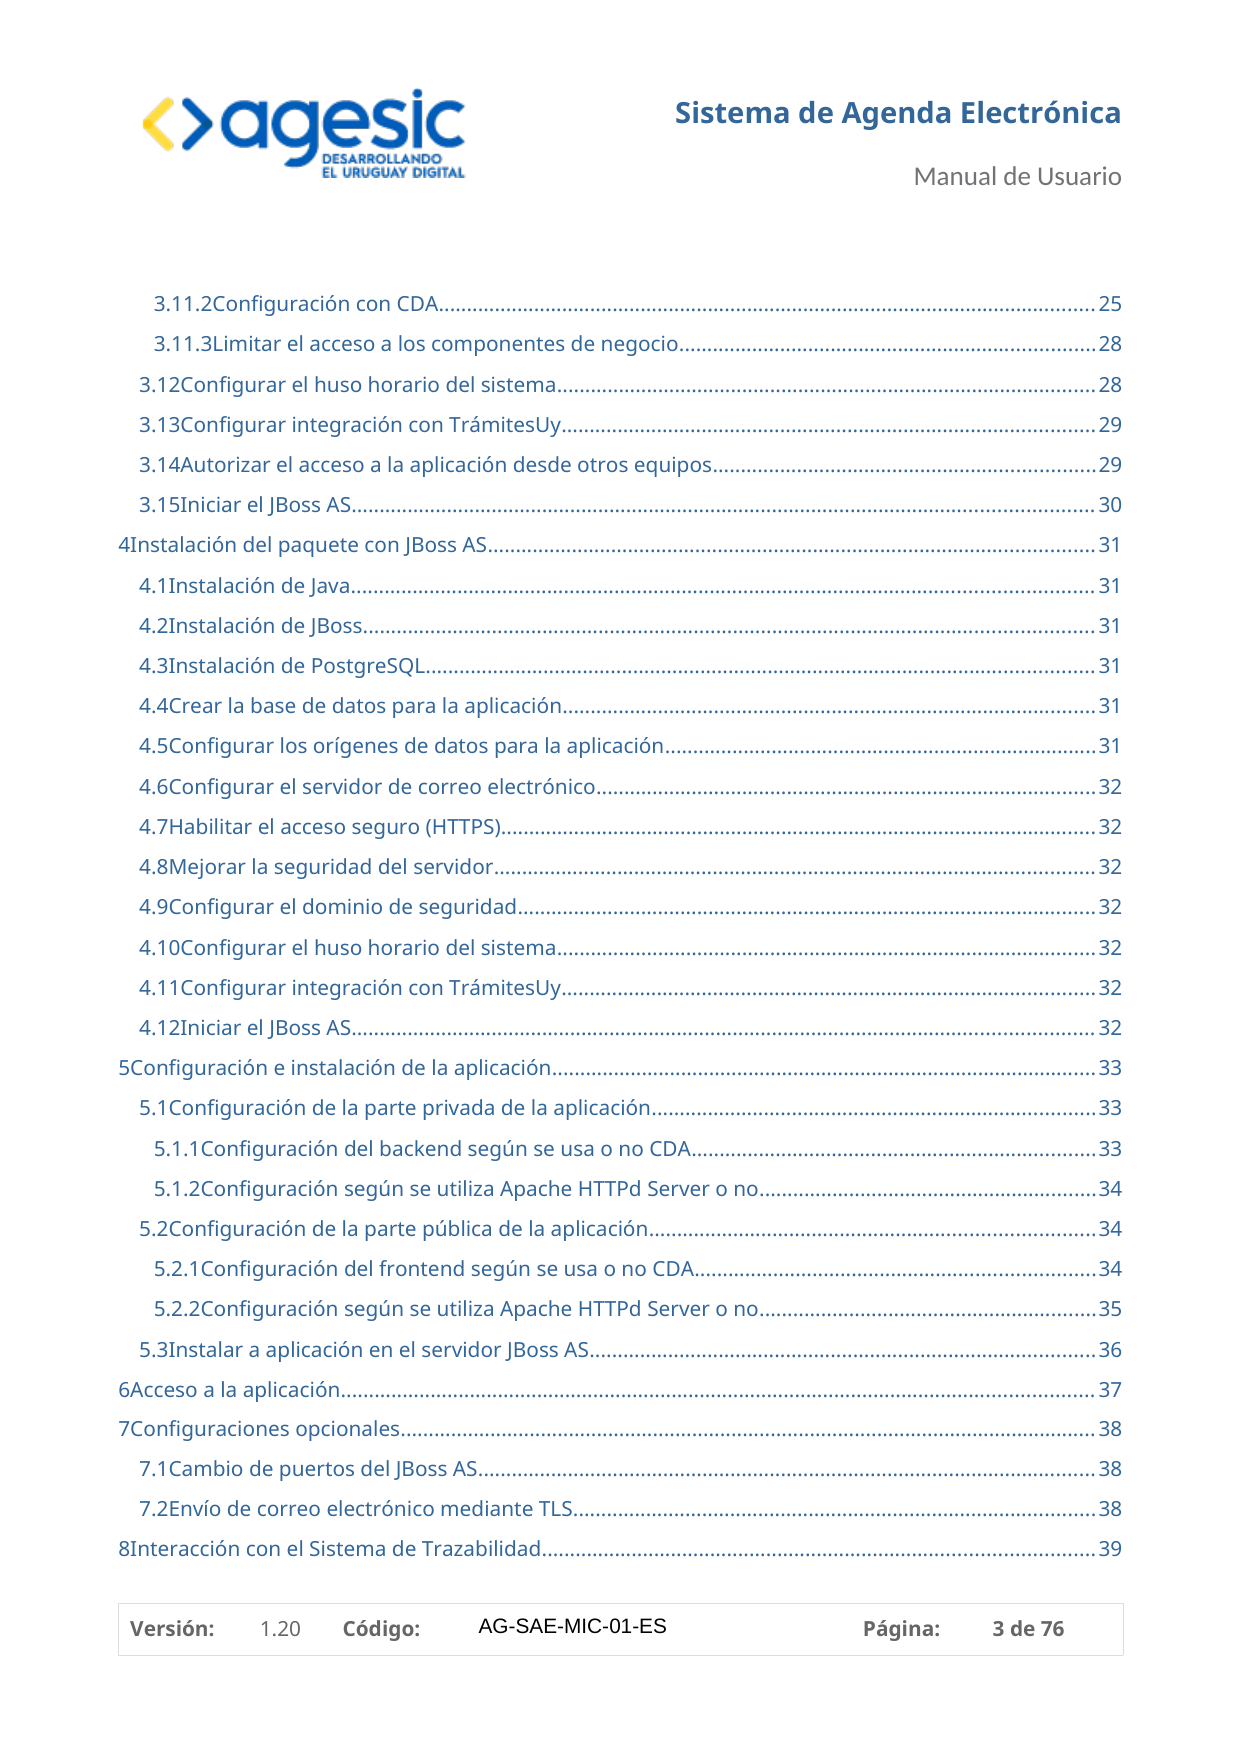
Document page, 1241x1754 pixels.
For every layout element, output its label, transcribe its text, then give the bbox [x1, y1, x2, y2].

text 7.1Cambio de puertos del JBoss AS 38 [139, 1454, 1122, 1482]
text 5Configuración e instalación de la aplicación 33 [118, 1053, 1122, 1082]
text 4.2Instalación de JBoss 31 [139, 611, 1122, 639]
text 3.12Configurar el huso horario del sistema 28 [139, 370, 1122, 398]
text 4.11Configurar integración con TrámitesUy 32 [139, 973, 1122, 1001]
text 6Acceso a la aplicación 37 [118, 1375, 1122, 1403]
picture [142, 88, 466, 178]
text 4.9Configurar el dominio de seguridad 32 [139, 892, 1122, 921]
text 4.1Instalación de Java 31 [139, 571, 1122, 599]
text 4.7Habilitar el acceso seguro (HTTPS) 32 [139, 812, 1122, 840]
text 7.2Envío de correo electrónico mediante TLS 38 [139, 1494, 1122, 1523]
text 5.2Configuración de la parte pública de la aplicación 34 [139, 1214, 1122, 1242]
text 4Instalación del paquete con JBoss AS 31 [118, 531, 1122, 559]
text 4.12Iniciar el JBoss AS 32 [139, 1013, 1122, 1041]
text 4.4Crear la base de datos para la aplicación 31 [139, 691, 1122, 720]
text 5.2.2Configuración según se utiliza Apache HTTPd Server o no 35 [153, 1294, 1122, 1323]
text 4.10Configurar el huso horario del sistema 32 [139, 933, 1122, 961]
text 3.15Iniciar el JBoss AS 30 [139, 490, 1122, 519]
text 4.8Mejorar la seguridad del servidor 32 [139, 852, 1122, 881]
text 3.11.2Configuración con CDA 25 [153, 289, 1122, 318]
text 7Configuraciones opcionales 38 [118, 1414, 1122, 1442]
text 4.3Instalación de PostgreSQL 31 [139, 651, 1122, 679]
text 5.3Instalar a aplicación en el servidor JBoss AS 36 [139, 1335, 1122, 1363]
text 5.1Configuración de la parte privada de la aplicación 33 [139, 1093, 1122, 1122]
text 4.5Configurar los orígenes de datos para la aplicación 31 [139, 732, 1122, 760]
text 5.1.2Configuración según se utiliza Apache HTTPd Server o no 34 [153, 1174, 1122, 1202]
text 3.13Configurar integración con TrámitesUy 29 [139, 410, 1122, 438]
text 4.6Configurar el servidor de correo electrónico 32 [139, 772, 1122, 800]
text 3.11.3Limitar el acceso a los componentes de negocio 28 [153, 329, 1122, 358]
text 5.2.1Configuración del frontend según se usa o no CDA 34 [153, 1254, 1122, 1283]
text 8Interacción con el Sistema de Trazabilidad 39 [118, 1534, 1122, 1563]
text 3.14Autorizar el acceso a la aplicación desde otros equipos 29 [139, 450, 1122, 478]
text 5.1.1Configuración del backend según se usa o no CDA 33 [153, 1134, 1122, 1162]
